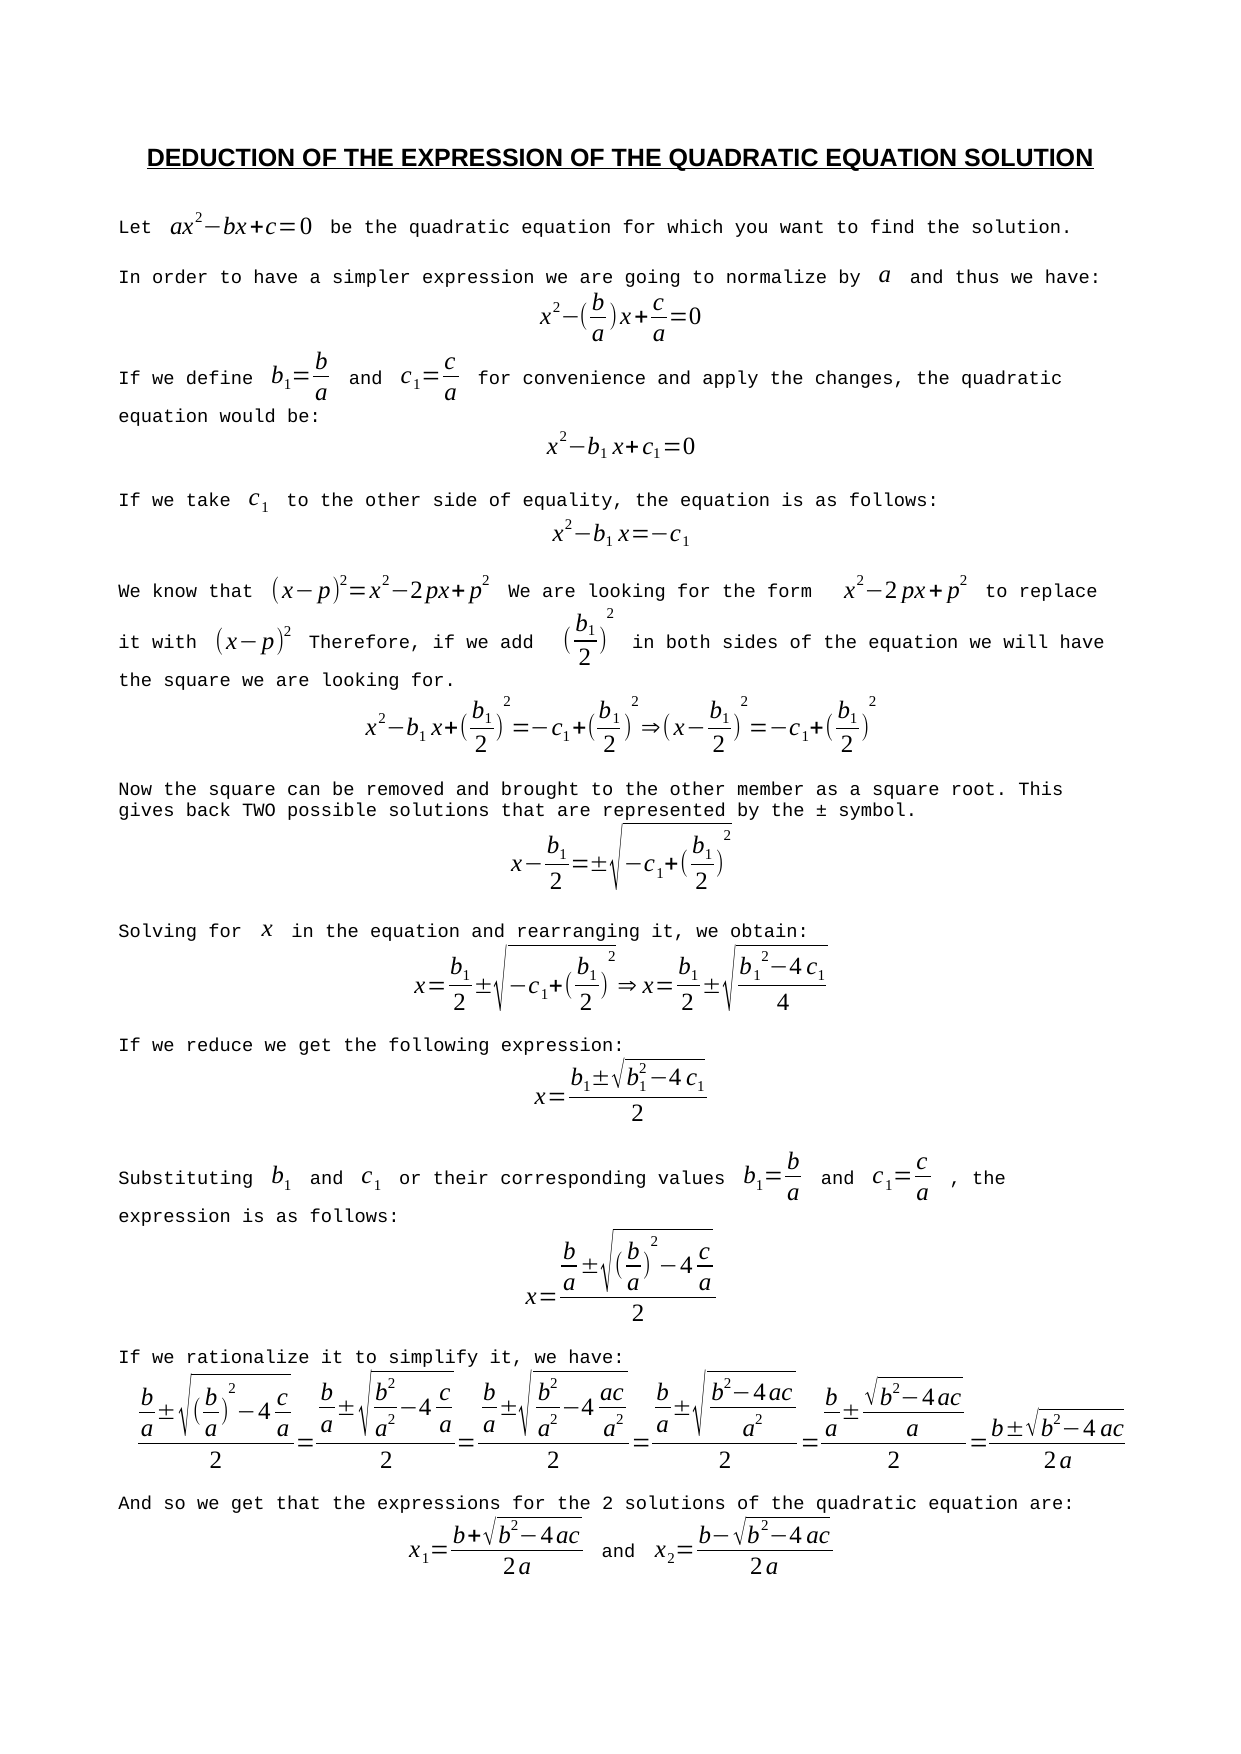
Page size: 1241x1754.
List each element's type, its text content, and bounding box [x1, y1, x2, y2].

text We know thatWe are looking for the form to replace it withTherefore, if we add in both sides of the equation we will have the square we are looking for. [118, 571, 1122, 692]
text If we reduce we get the following expression: [118, 1036, 1122, 1057]
text If we taketo the other side of equality, the equation is as follows: [118, 484, 1122, 515]
text and [118, 1515, 1122, 1580]
text If we rationalize it to simplify it, we have: [118, 1348, 1122, 1369]
text And so we get that the expressions for the 2 solutions of the quadratic equation are: [118, 1494, 1122, 1515]
text If we defineandfor convenience and apply the changes, the quadratic equation would be: [118, 348, 1122, 428]
title DEDUCTION OF THE EXPRESSION OF THE QUADRATIC EQUATION SOLUTION [118, 143, 1122, 172]
text Substitutingandor their corresponding valuesand, the expression is as follows: [118, 1148, 1122, 1228]
text In order to have a simpler expression we are going to normalize byand thus we have: [118, 261, 1122, 289]
text Now the square can be removed and brought to the other member as a square root. This gives back TWO possible solutions that are represented by the ± symbol. [118, 779, 1122, 822]
text Letbe the quadratic equation for which you want to find the solution. [118, 208, 1122, 239]
text Solving forin the equation and rearranging it, we obtain: [118, 915, 1122, 943]
